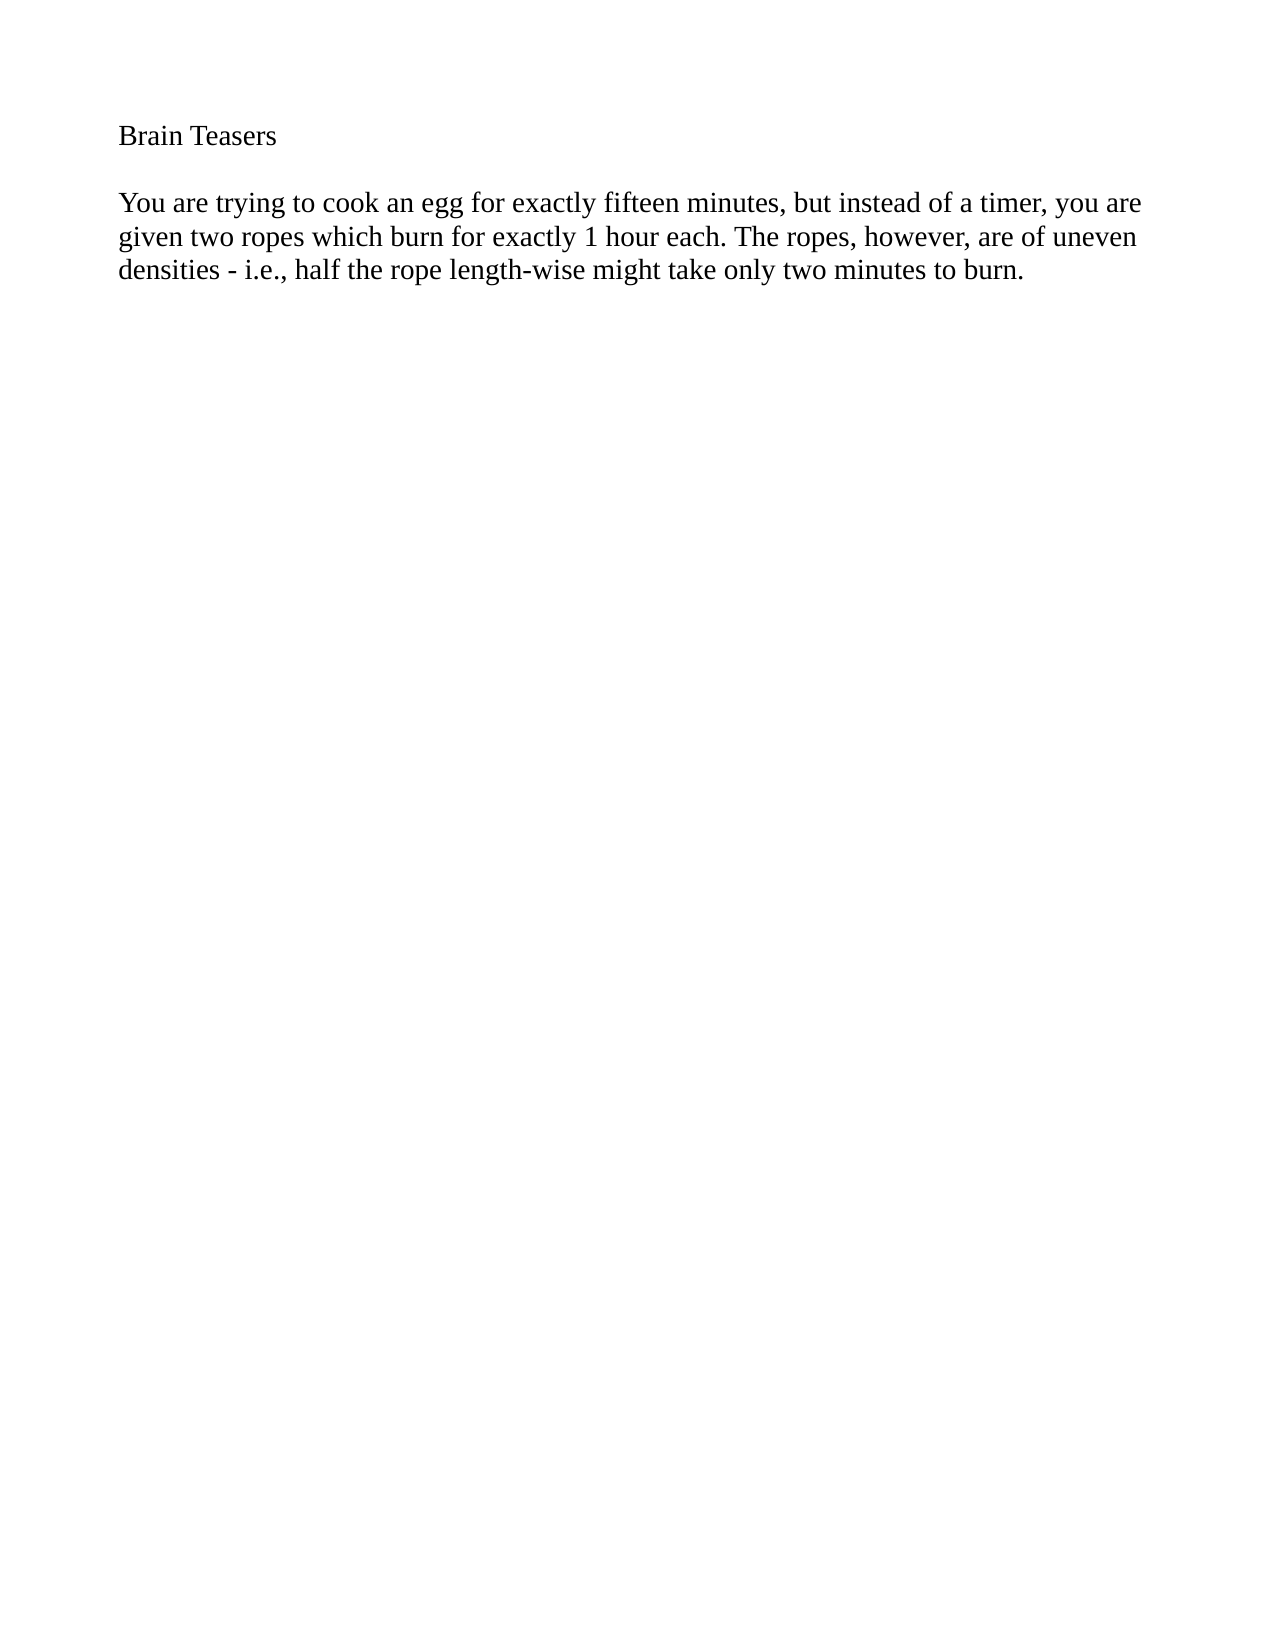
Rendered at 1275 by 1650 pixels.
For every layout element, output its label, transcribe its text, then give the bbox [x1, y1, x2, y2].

text Brain Teasers [118, 118, 1157, 152]
text You are trying to cook an egg for exactly fifteen minutes, but instead of a timer, you are given two ropes which burn for exactly 1 hour each. The ropes, however, are of uneven densities - i.e., half the rope length-wise might take only two minutes to burn. [118, 185, 1157, 286]
